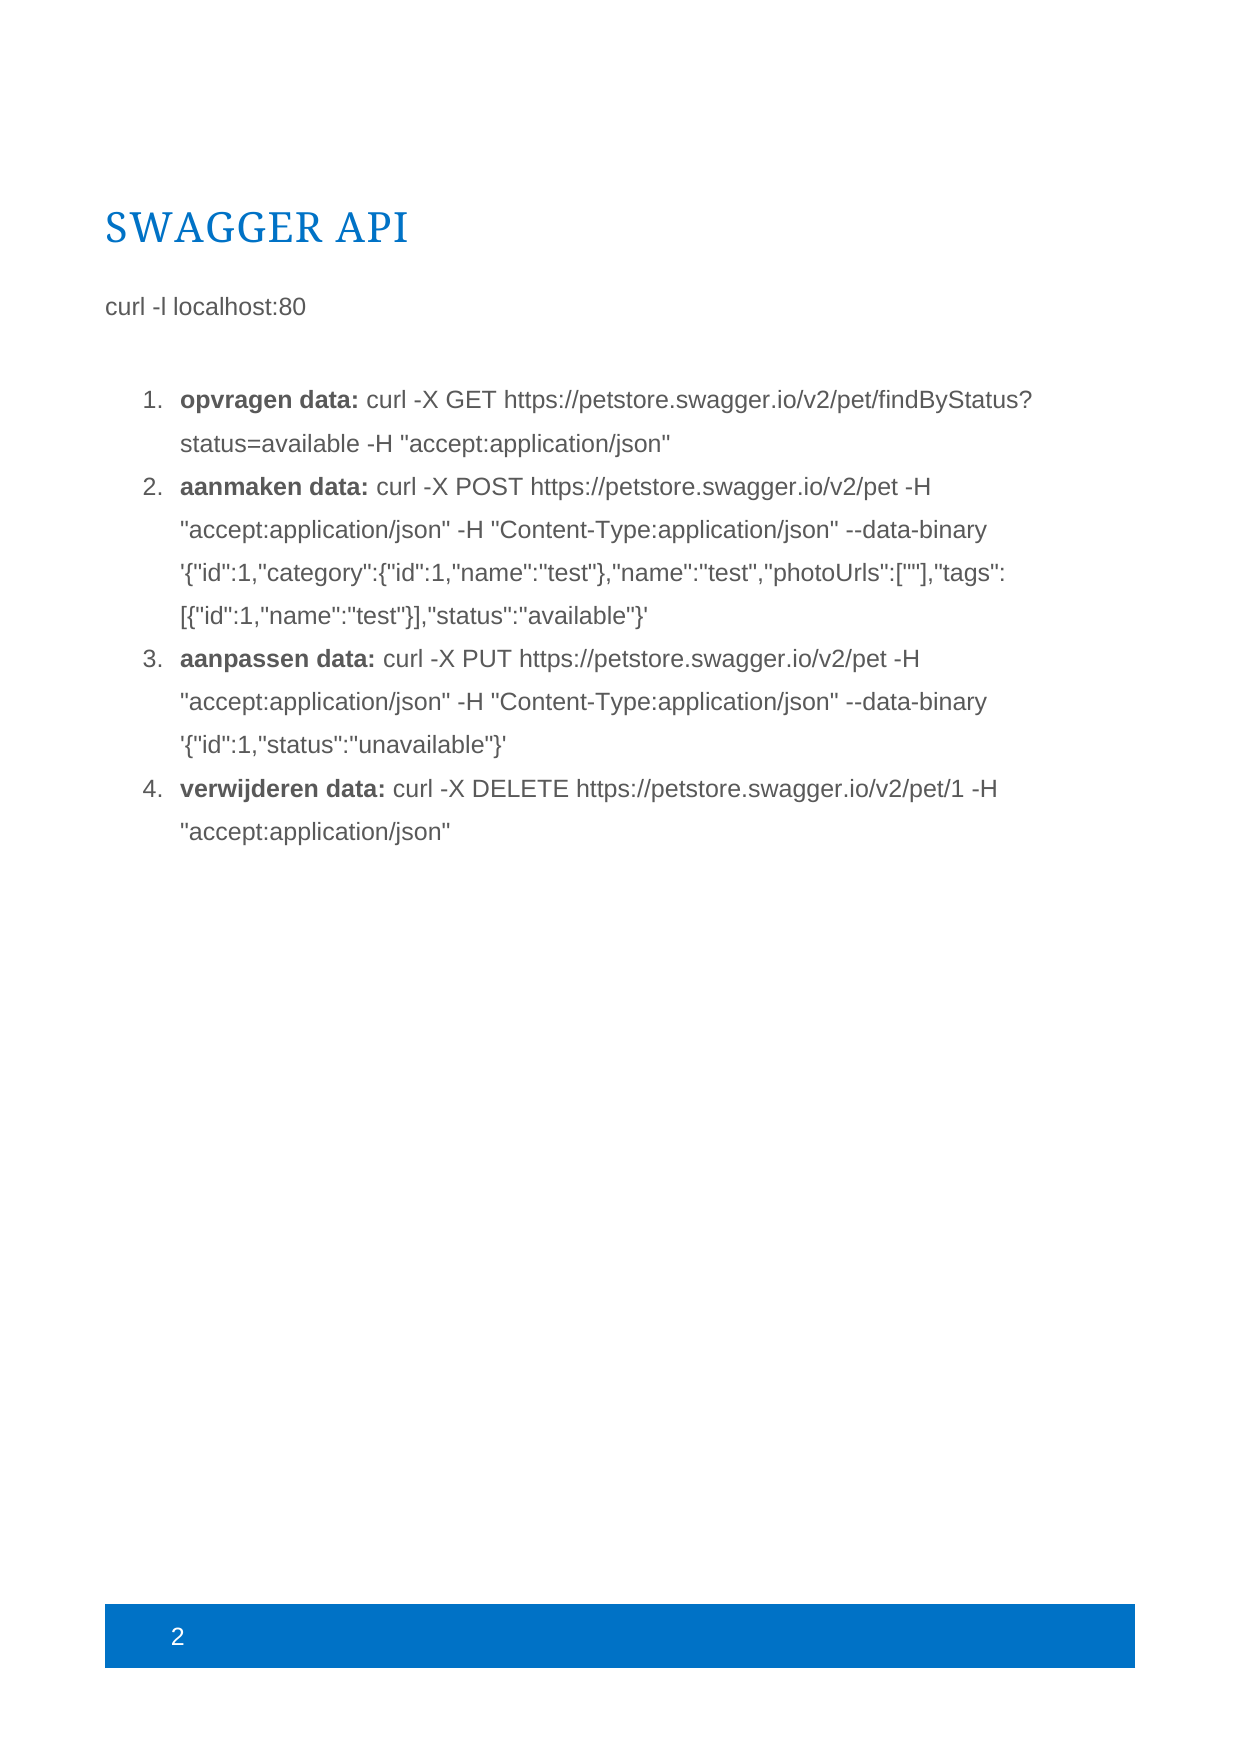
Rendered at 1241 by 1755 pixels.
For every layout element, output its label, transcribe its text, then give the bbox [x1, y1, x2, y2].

list aanpassen data: curl -X PUT https://petstore.swagger.io/v2/pet -H "accept:application/json" -H "Content-Type:application/json" --data-binary '{"id":1,"status":"unavailable"}' [142, 644, 1135, 759]
subtitle SWAGGER API [105, 198, 1135, 255]
text curl -l localhost:80 [105, 292, 1135, 321]
list opvragen data: curl -X GET https://petstore.swagger.io/v2/pet/findByStatus?status=available -H "accept:application/json" [142, 385, 1135, 457]
list aanmaken data: curl -X POST https://petstore.swagger.io/v2/pet -H "accept:application/json" -H "Content-Type:application/json" --data-binary '{"id":1,"category":{"id":1,"name":"test"},"name":"test","photoUrls":[""],"tags":[{"id":1,"name":"test"}],"status":"available"}' [142, 472, 1135, 630]
list verwijderen data: curl -X DELETE https://petstore.swagger.io/v2/pet/1 -H "accept:application/json" [142, 773, 1135, 845]
